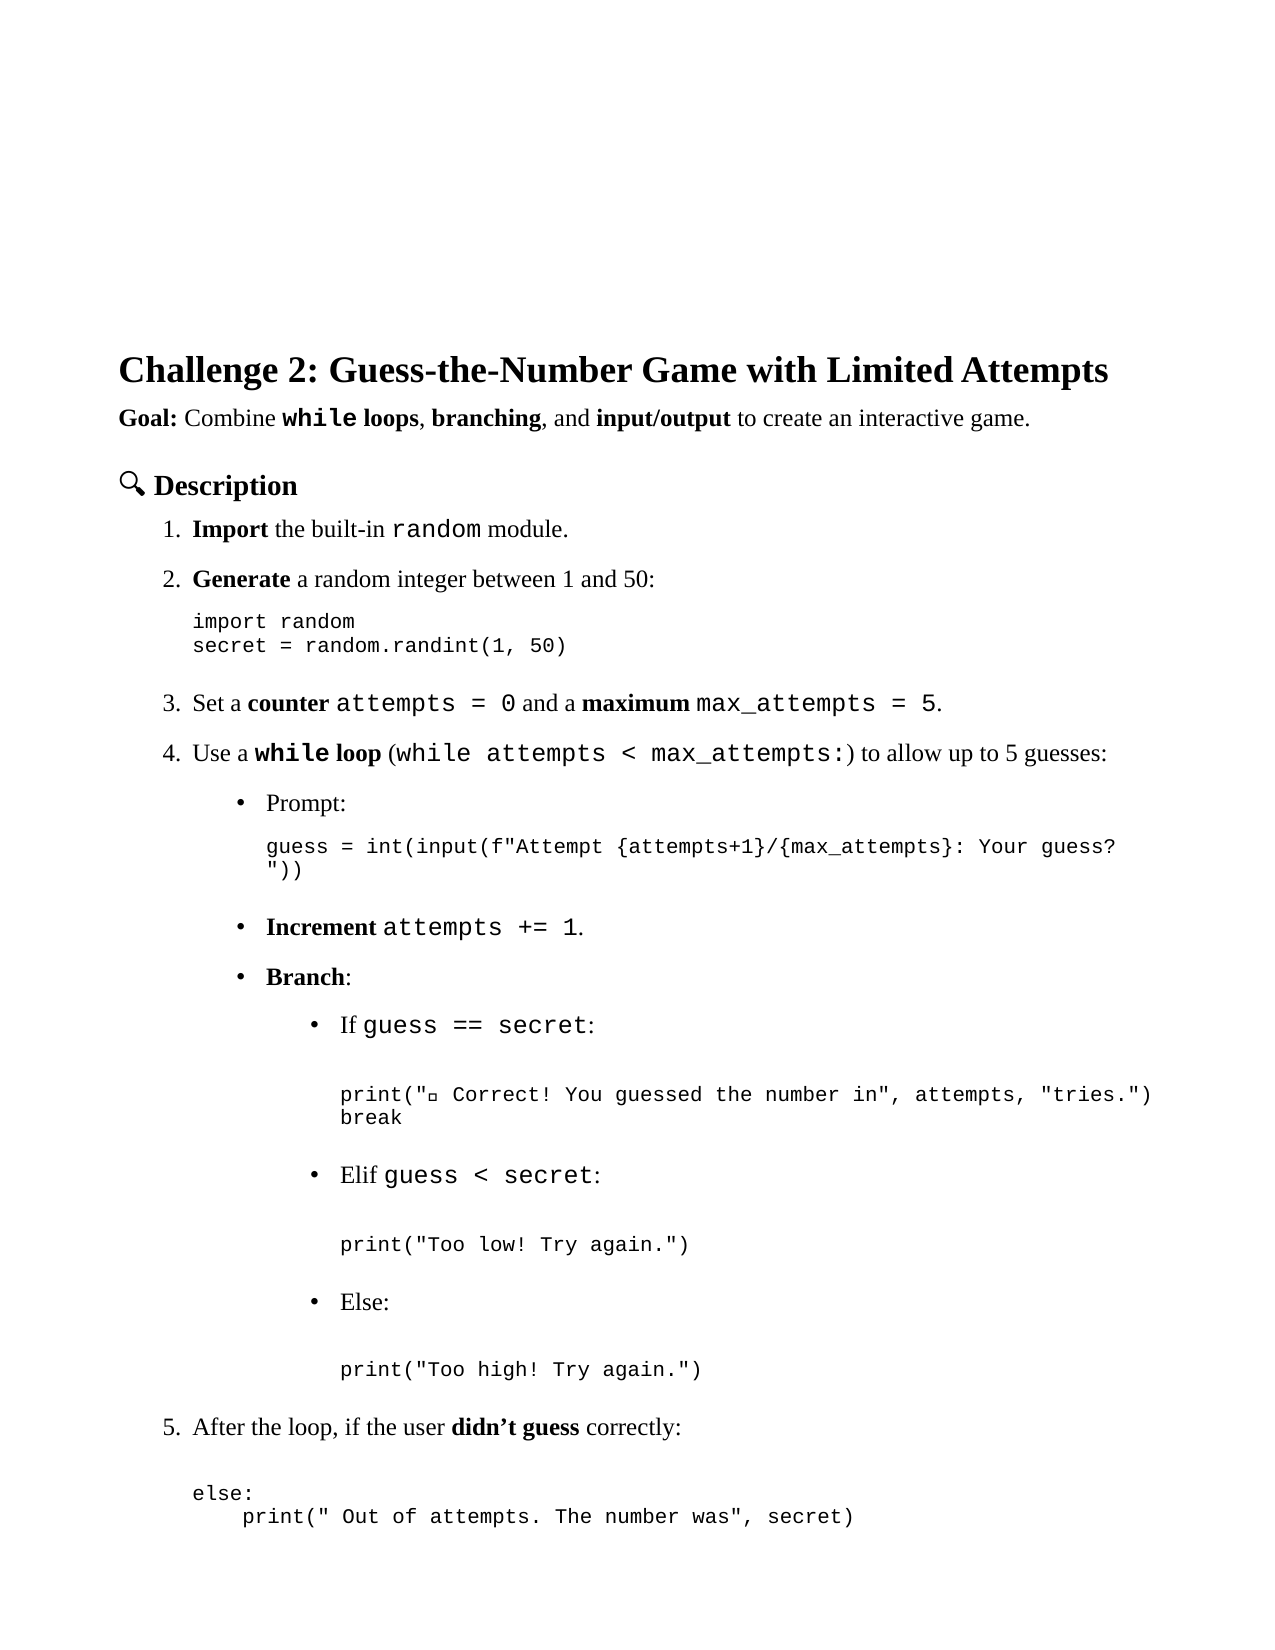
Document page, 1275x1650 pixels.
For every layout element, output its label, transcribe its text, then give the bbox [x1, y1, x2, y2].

text Goal: Combine while loops, branching, and input/output to create an interactive game. [118, 403, 1157, 434]
list Prompt: [236, 788, 1157, 817]
list print("🎉 Correct! You guessed the number in", attempts, "tries.") [310, 1084, 1157, 1107]
list secret = random.randint(1, 50) [162, 635, 1157, 659]
list Elif guess < secret: [310, 1161, 1157, 1191]
list Else: [310, 1287, 1157, 1316]
list If guess == secret: [310, 1010, 1157, 1041]
list Use a while loop (while attempts < max_attempts:) to allow up to 5 guesses: [162, 738, 1157, 769]
list Import the built‑in random module. [162, 514, 1157, 544]
list Increment attempts += 1. [236, 912, 1157, 943]
list import random [162, 611, 1157, 635]
subtitle 🔍 Description [118, 468, 1157, 501]
list else: [162, 1483, 1157, 1507]
list print(" Out of attempts. The number was", secret) [162, 1507, 1157, 1530]
list print("Too low! Try again.") [310, 1234, 1157, 1258]
list print("Too high! Try again.") [310, 1358, 1157, 1382]
list Branch: [236, 962, 1157, 991]
list Set a counter attempts = 0 and a maximum max_attempts = 5. [162, 688, 1157, 719]
list break [310, 1107, 1157, 1131]
list guess = int(input(f"Attempt {attempts+1}/{max_attempts}: Your guess? ")) [236, 836, 1157, 883]
list After the loop, if the user didn’t guess correctly: [162, 1412, 1157, 1440]
list Generate a random integer between 1 and 50: [162, 564, 1157, 592]
subtitle Challenge 2: Guess‑the‑Number Game with Limited Attempts [118, 347, 1157, 391]
